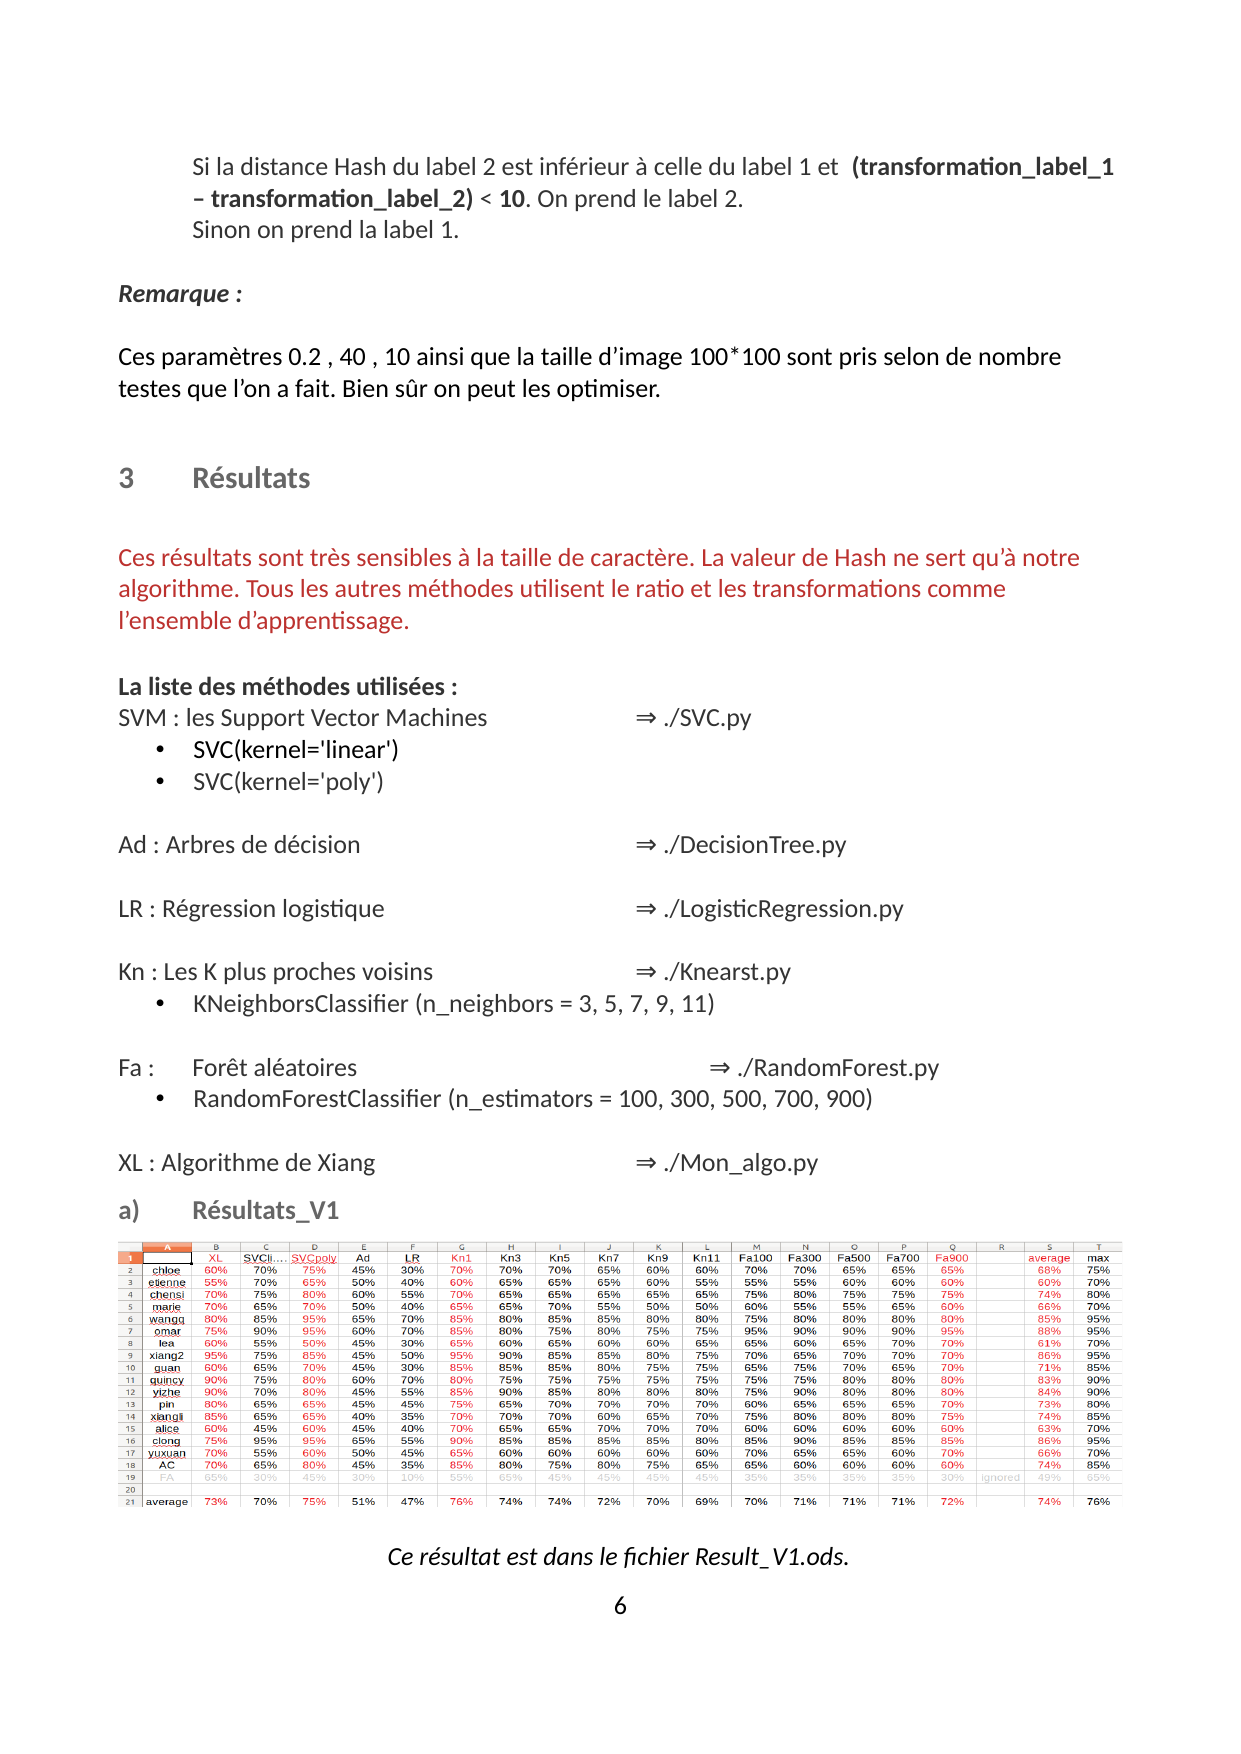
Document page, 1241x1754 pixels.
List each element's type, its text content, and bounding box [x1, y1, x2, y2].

subtitle Résultats_V1 [118, 1192, 1122, 1226]
text Si la distance Hash du label 2 est inférieur à celle du label 1 et (transformation_label_1 – transformation_label_2) < 10. On prend le label 2. [192, 150, 1122, 213]
list SVC(kernel='linear') [156, 733, 1122, 765]
list SVC(kernel='poly') [156, 765, 1122, 797]
text LR : Régression logistique ⇒ ./LogisticRegression.py [118, 892, 1122, 924]
text Ces paramètres 0.2 , 40 , 10 ainsi que la taille d’image 100*100 sont pris selon de nombre testes que l’on a fait. Bien sûr on peut les optimiser. [118, 341, 1122, 404]
subtitle Résultats [118, 458, 1122, 496]
text Kn : Les K plus proches voisins ⇒ ./Knearst.py [118, 956, 1122, 987]
list RandomForestClassifier (n_estimators = 100, 300, 500, 700, 900) [156, 1083, 1122, 1114]
text Ce résultat est dans le fichier Result_V1.ods. [118, 1540, 1122, 1571]
text SVM : les Support Vector Machines ⇒ ./SVC.py [118, 701, 1122, 733]
text Fa : Forêt aléatoires ⇒ ./RandomForest.py [118, 1051, 1122, 1083]
text Ad : Arbres de décision ⇒ ./DecisionTree.py [118, 828, 1122, 860]
text Remarque : [118, 277, 1122, 309]
list KNeighborsClassifier (n_neighbors = 3, 5, 7, 9, 11) [156, 987, 1122, 1019]
text XL : Algorithme de Xiang ⇒ ./Mon_algo.py [118, 1146, 1122, 1178]
picture [118, 1241, 1123, 1507]
text La liste des méthodes utilisées : [118, 669, 1122, 701]
text Sinon on prend la label 1. [192, 213, 1122, 245]
text Ces résultats sont très sensibles à la taille de caractère. La valeur de Hash ne sert qu’à notre algorithme. Tous les autres méthodes utilisent le ratio et les transformations comme l’ensemble d’apprentissage. [118, 541, 1122, 636]
